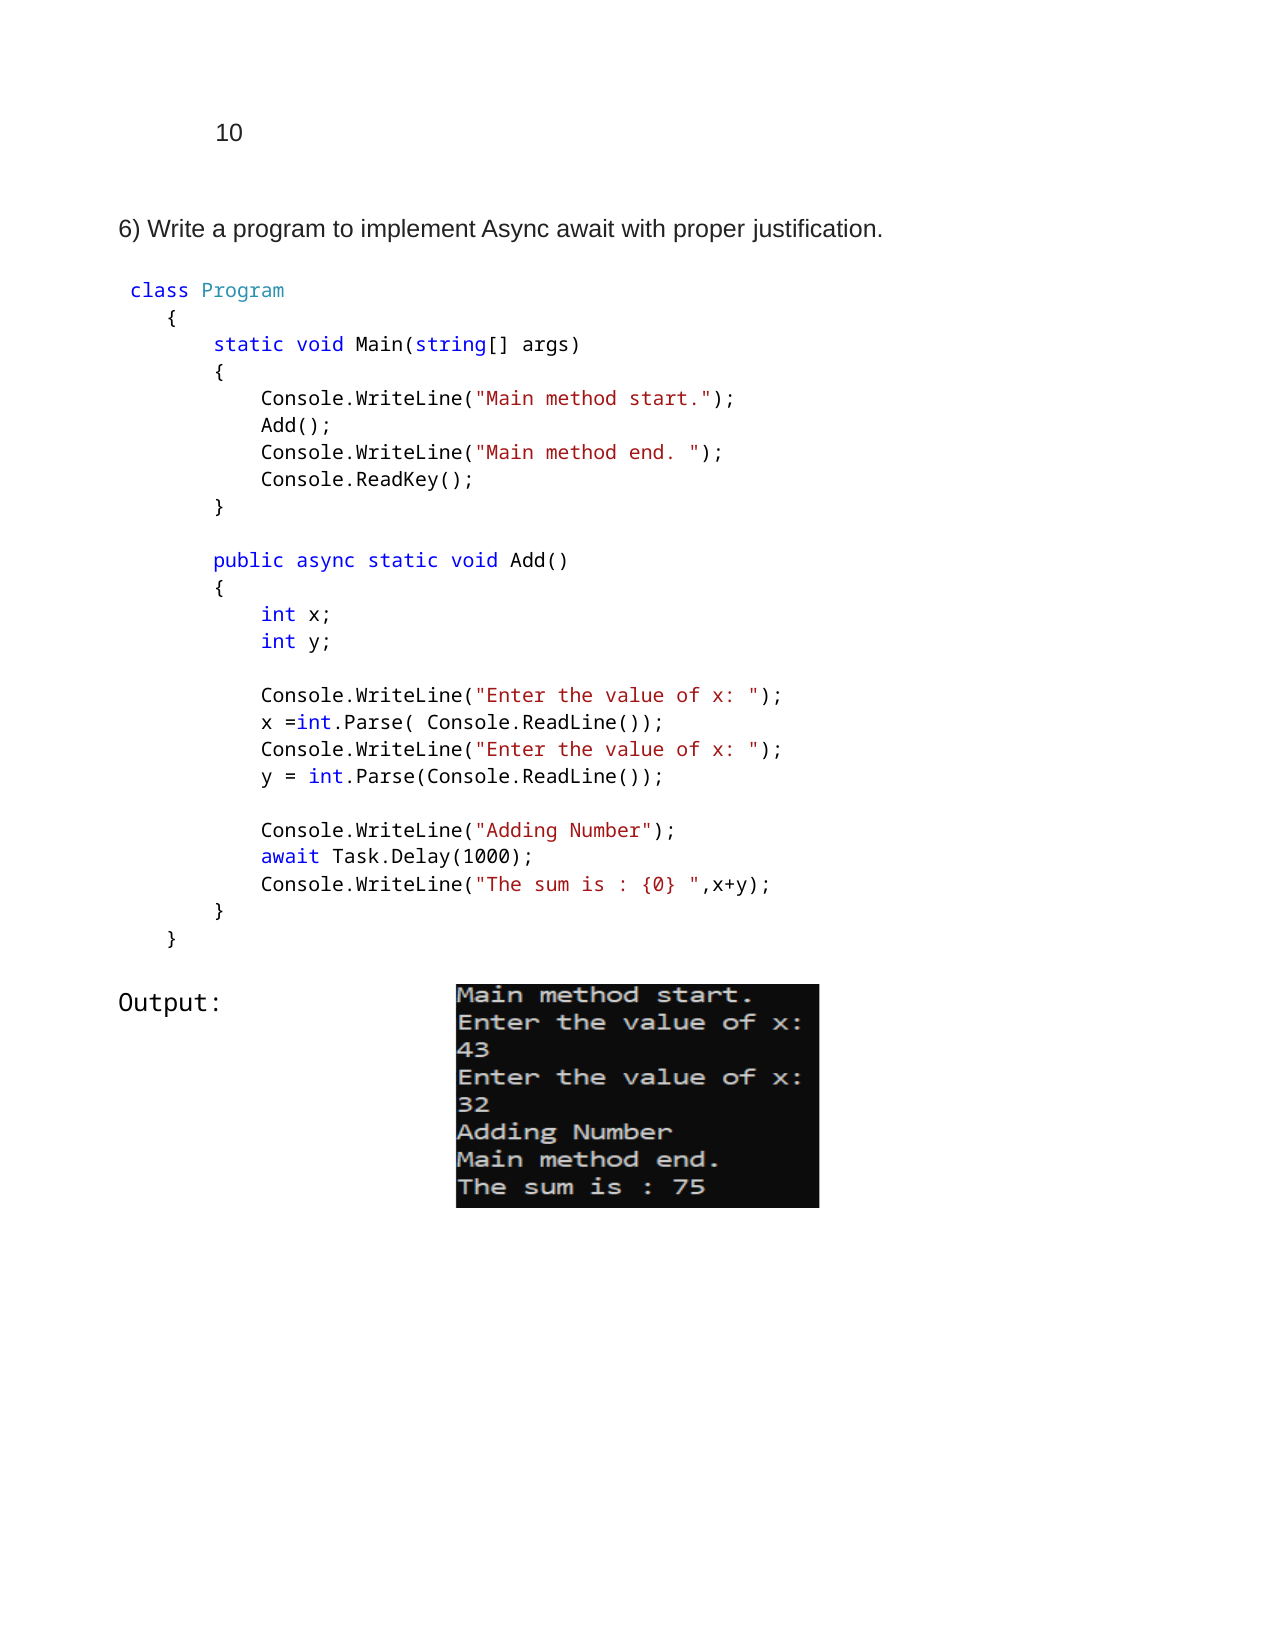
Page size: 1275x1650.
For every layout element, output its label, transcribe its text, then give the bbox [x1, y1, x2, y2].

text Console.WriteLine("Adding Number"); [118, 816, 1157, 843]
text 10 [118, 118, 1157, 147]
text await Task.Delay(1000); [118, 843, 1157, 870]
text Console.WriteLine("The sum is : {0} ",x+y); [118, 870, 1157, 897]
text Add(); [118, 411, 1157, 438]
text public async static void Add() [118, 546, 1157, 573]
text Console.WriteLine("Main method end. "); [118, 438, 1157, 465]
text { [118, 303, 1157, 330]
text Console.WriteLine("Enter the value of x: "); [118, 735, 1157, 762]
picture [455, 984, 820, 1208]
text 6) Write a program to implement Async await with proper justification. [118, 214, 1157, 243]
text Console.ReadKey(); [118, 465, 1157, 492]
text } [118, 924, 1157, 951]
text static void Main(string[] args) [118, 330, 1157, 357]
text Output: [118, 984, 455, 1018]
text int x; [118, 600, 1157, 627]
text { [118, 357, 1157, 384]
text class Program [118, 276, 1157, 303]
text Console.WriteLine("Enter the value of x: "); [118, 681, 1157, 708]
text x =int.Parse( Console.ReadLine()); [118, 708, 1157, 735]
text Console.WriteLine("Main method start."); [118, 384, 1157, 411]
text y = int.Parse(Console.ReadLine()); [118, 762, 1157, 789]
text { [118, 573, 1157, 600]
text int y; [118, 627, 1157, 654]
text } [118, 492, 1157, 519]
text [820, 984, 1157, 1018]
text } [118, 897, 1157, 924]
